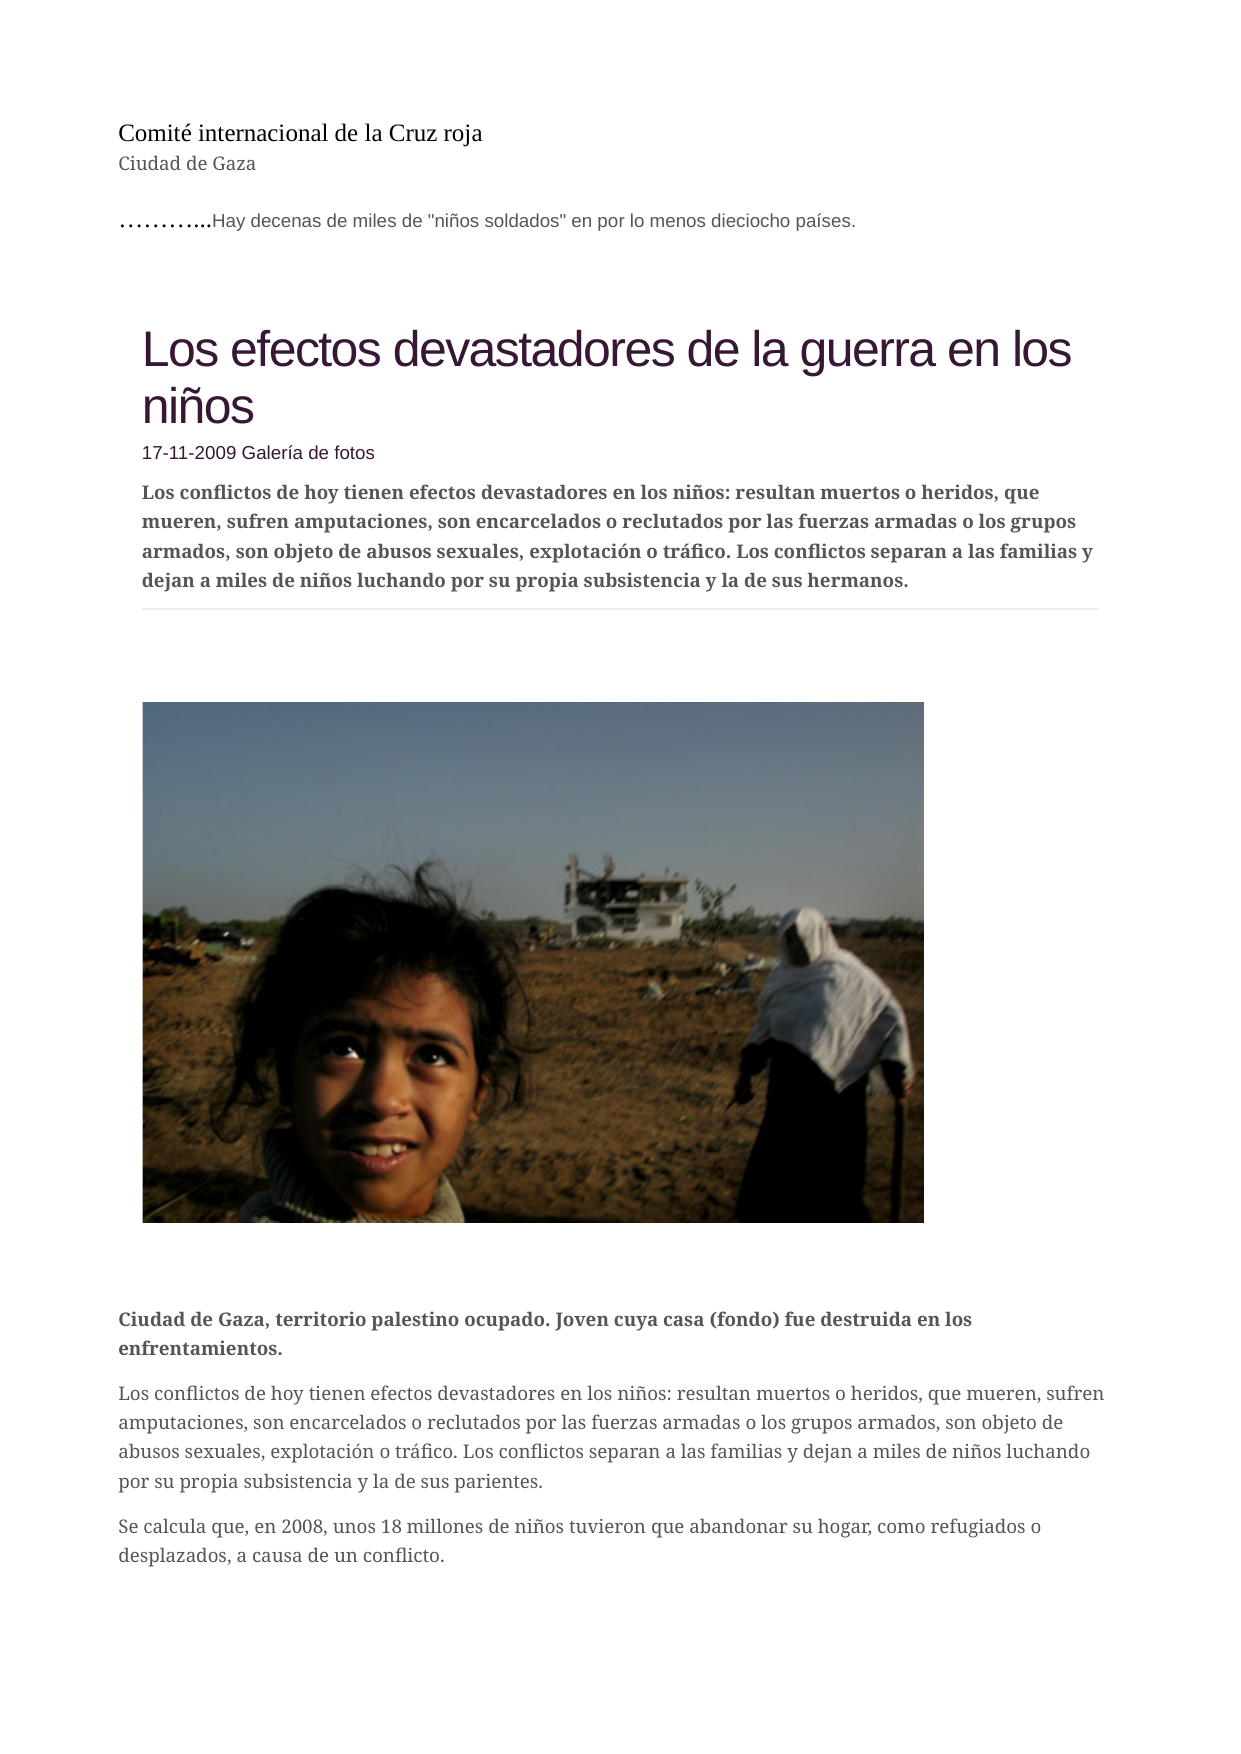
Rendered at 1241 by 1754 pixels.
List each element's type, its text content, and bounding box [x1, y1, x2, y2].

picture [142, 702, 924, 1223]
text Los conflictos de hoy tienen efectos devastadores en los niños: resultan muertos o heridos, que mueren, sufren amputaciones, son encarcelados o reclutados por las fuerzas armadas o los grupos armados, son objeto de abusos sexuales, explotación o tráfico. Los conflictos separan a las familias y dejan a miles de niños luchando por su propia subsistencia y la de sus hermanos. [142, 479, 1099, 608]
text Comité internacional de la Cruz roja [118, 118, 1122, 147]
text Ciudad de Gaza [118, 147, 1122, 176]
text Los conflictos de hoy tienen efectos devastadores en los niños: resultan muertos o heridos, que mueren, sufren amputaciones, son encarcelados o reclutados por las fuerzas armadas o los grupos armados, son objeto de abusos sexuales, explotación o tráfico. Los conflictos separan a las familias y dejan a miles de niños luchando por su propia subsistencia y la de sus parientes. [118, 1380, 1122, 1494]
text Ciudad de Gaza, territorio palestino ocupado. Joven cuya casa (fondo) fue destruida en los enfrentamientos. [118, 1306, 1122, 1361]
text Se calcula que, en 2008, unos 18 millones de niños tuvieron que abandonar su hogar, como refugiados o desplazados, a causa de un conflicto. [118, 1513, 1122, 1568]
subtitle Los efectos devastadores de la guerra en los niños [142, 319, 1099, 434]
text ………...Hay decenas de miles de "niños soldados" en por lo menos dieciocho países. [118, 204, 1122, 233]
subtitle 17-11-2009 Galería de fotos [142, 442, 1099, 464]
